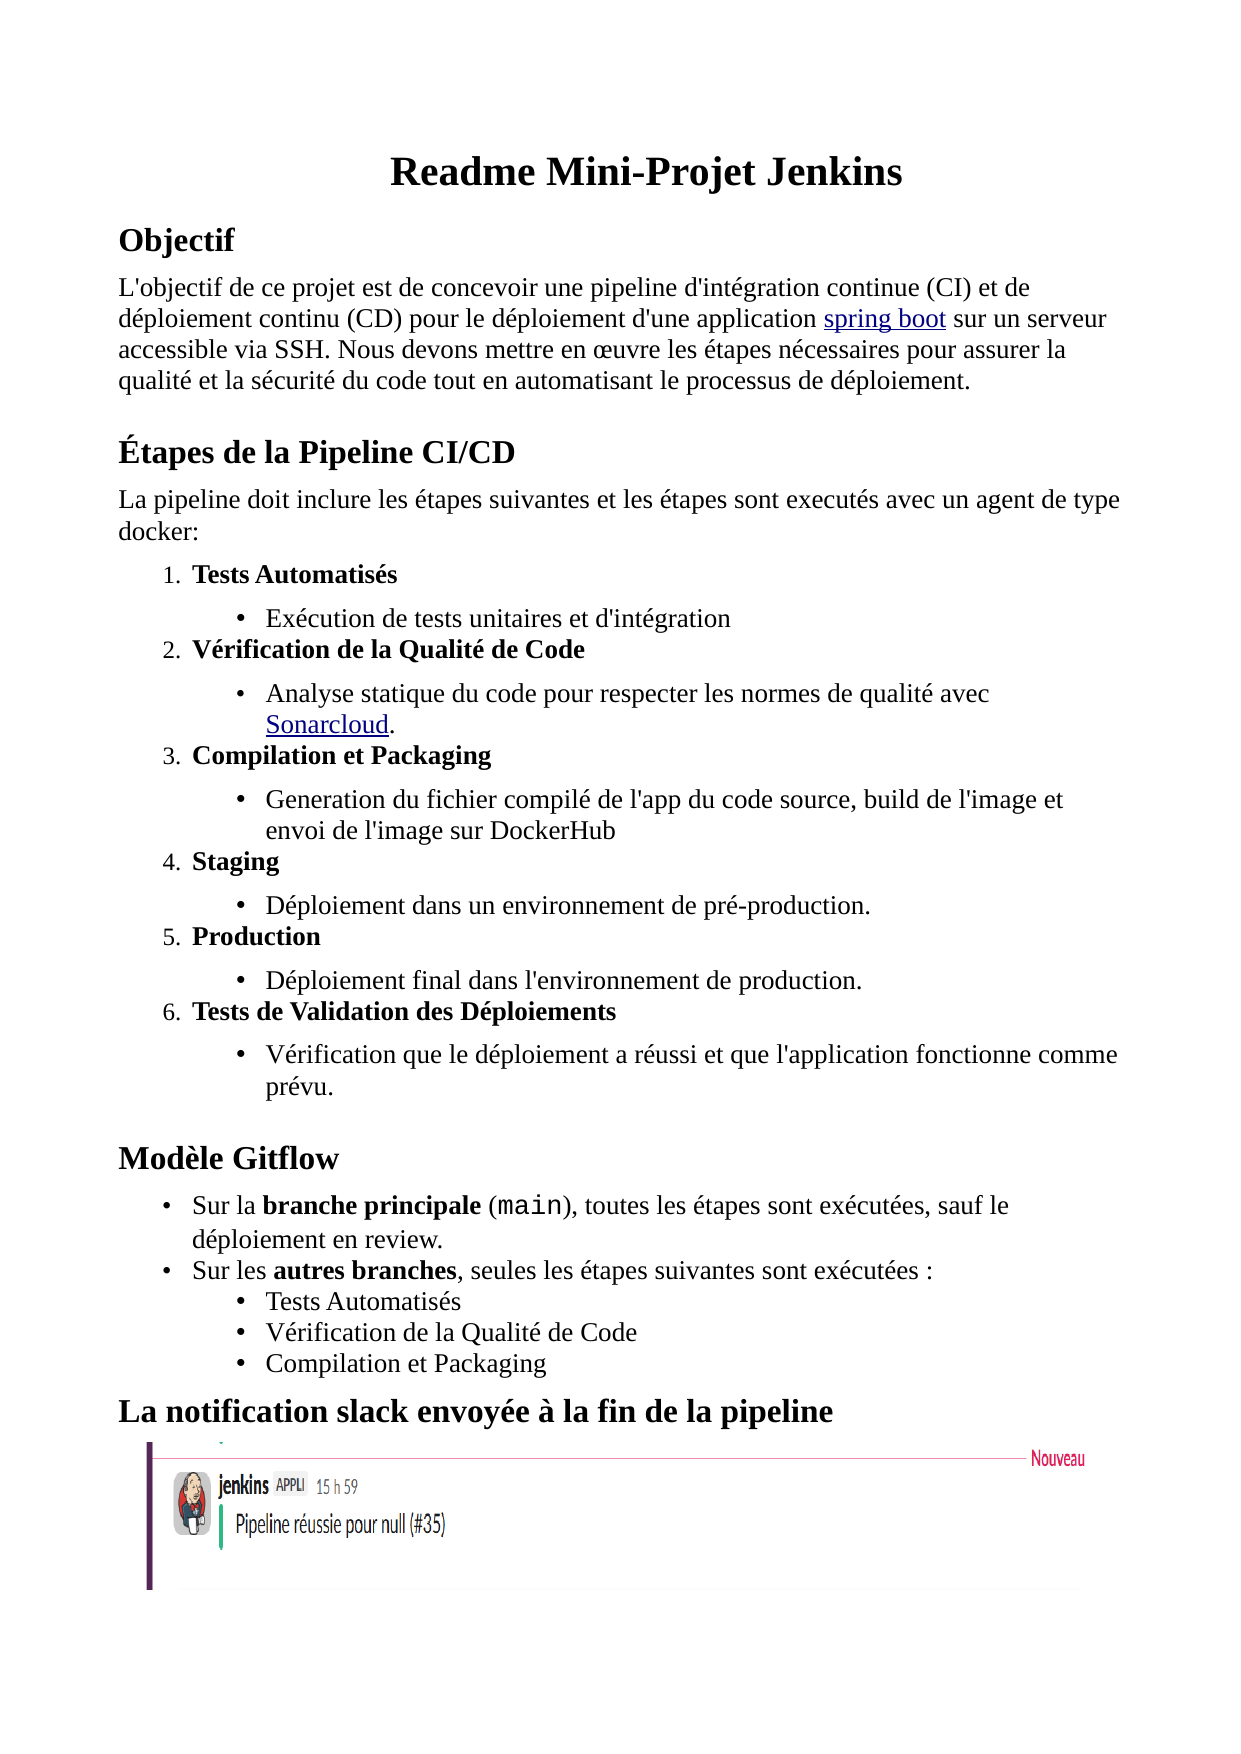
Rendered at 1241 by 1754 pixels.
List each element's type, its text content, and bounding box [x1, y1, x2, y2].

list Sur la branche principale (main), toutes les étapes sont exécutées, sauf le déploiement en review. [162, 1189, 1122, 1254]
list Vérification de la Qualité de Code [236, 1316, 1122, 1348]
list Exécution de tests unitaires et d'intégration [236, 602, 1122, 633]
list Compilation et Packaging [162, 739, 1122, 770]
list Sur les autres branches, seules les étapes suivantes sont exécutées : [162, 1254, 1122, 1285]
picture [146, 1442, 1094, 1590]
list Vérification de la Qualité de Code [162, 633, 1122, 664]
list Tests Automatisés [162, 558, 1122, 589]
subtitle Modèle Gitflow [118, 1138, 1122, 1177]
list Staging [162, 845, 1122, 876]
subtitle Étapes de la Pipeline CI/CD [118, 433, 1122, 471]
text La notification slack envoyée à la fin de la pipeline [118, 1391, 1122, 1430]
list Vérification que le déploiement a réussi et que l'application fonctionne comme prévu. [236, 1039, 1122, 1101]
list Tests de Validation des Déploiements [162, 995, 1122, 1026]
text L'objectif de ce projet est de concevoir une pipeline d'intégration continue (CI) et de déploiement continu (CD) pour le déploiement d'une application spring boot sur un serveur accessible via SSH. Nous devons mettre en œuvre les étapes nécessaires pour assurer la qualité et la sécurité du code tout en automatisant le processus de déploiement. [118, 271, 1122, 395]
list Déploiement dans un environnement de pré-production. [236, 889, 1122, 920]
list Analyse statique du code pour respecter les normes de qualité avec Sonarcloud. [236, 677, 1122, 739]
list Generation du fichier compilé de l'app du code source, build de l'image et envoi de l'image sur DockerHub [236, 783, 1122, 845]
list Tests Automatisés [236, 1285, 1122, 1316]
text La pipeline doit inclure les étapes suivantes et les étapes sont executés avec un agent de type docker: [118, 483, 1122, 546]
list Déploiement final dans l'environnement de production. [236, 964, 1122, 995]
text Readme Mini-Projet Jenkins [118, 147, 1122, 195]
list Production [162, 920, 1122, 951]
subtitle Objectif [118, 220, 1122, 258]
list Compilation et Packaging [236, 1348, 1122, 1379]
